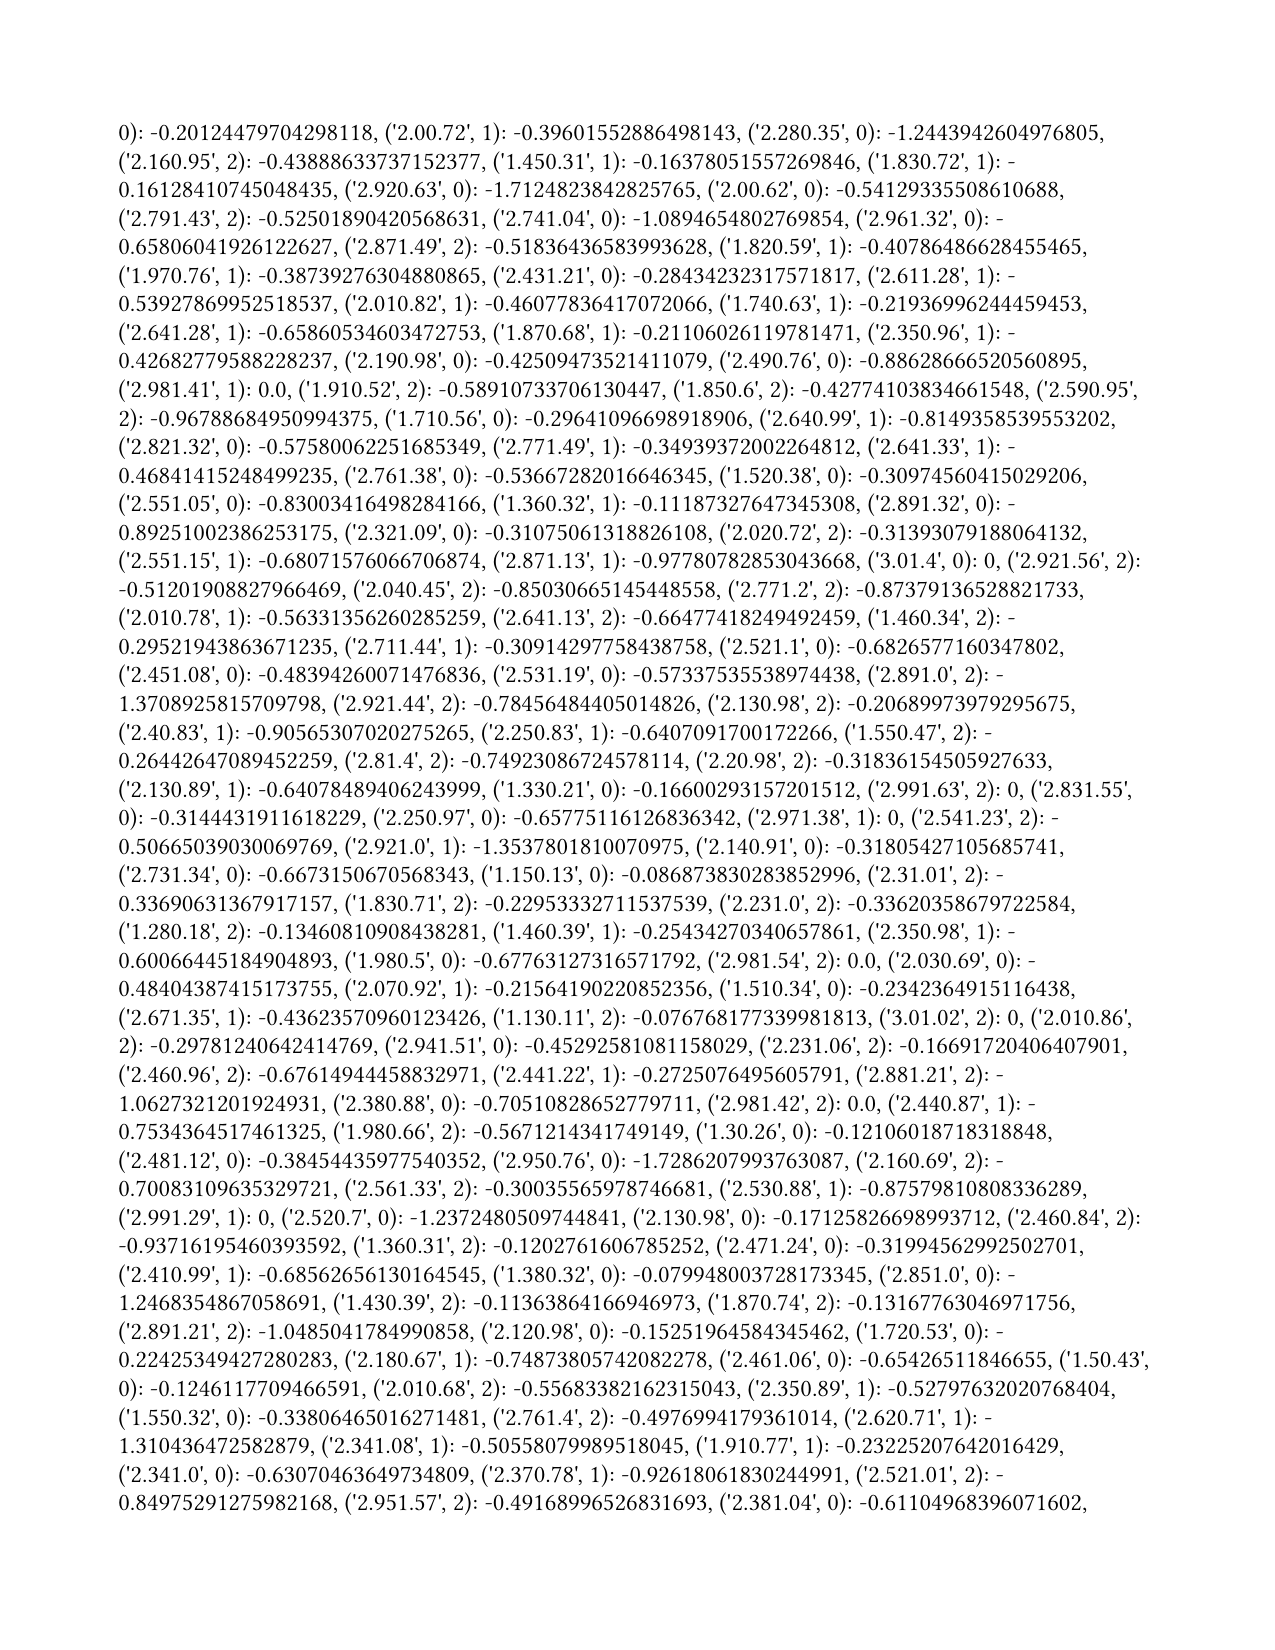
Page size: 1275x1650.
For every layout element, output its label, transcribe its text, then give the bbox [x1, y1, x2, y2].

text 0): -0.20124479704298118, ('2.00.72', 1): -0.39601552886498143, ('2.280.35', 0): -1.2443942604976805, ('2.160.95', 2): -0.43888633737152377, ('1.450.31', 1): -0.16378051557269846, ('1.830.72', 1): -0.16128410745048435, ('2.920.63', 0): -1.7124823842825765, ('2.00.62', 0): -0.54129335508610688, ('2.791.43', 2): -0.52501890420568631, ('2.741.04', 0): -1.0894654802769854, ('2.961.32', 0): -0.65806041926122627, ('2.871.49', 2): -0.51836436583993628, ('1.820.59', 1): -0.40786486628455465, ('1.970.76', 1): -0.38739276304880865, ('2.431.21', 0): -0.28434232317571817, ('2.611.28', 1): -0.53927869952518537, ('2.010.82', 1): -0.46077836417072066, ('1.740.63', 1): -0.21936996244459453, ('2.641.28', 1): -0.65860534603472753, ('1.870.68', 1): -0.21106026119781471, ('2.350.96', 1): -0.42682779588228237, ('2.190.98', 0): -0.42509473521411079, ('2.490.76', 0): -0.88628666520560895, ('2.981.41', 1): 0.0, ('1.910.52', 2): -0.58910733706130447, ('1.850.6', 2): -0.42774103834661548, ('2.590.95', 2): -0.96788684950994375, ('1.710.56', 0): -0.29641096698918906, ('2.640.99', 1): -0.8149358539553202, ('2.821.32', 0): -0.57580062251685349, ('2.771.49', 1): -0.34939372002264812, ('2.641.33', 1): -0.46841415248499235, ('2.761.38', 0): -0.53667282016646345, ('1.520.38', 0): -0.30974560415029206, ('2.551.05', 0): -0.83003416498284166, ('1.360.32', 1): -0.11187327647345308, ('2.891.32', 0): -0.89251002386253175, ('2.321.09', 0): -0.31075061318826108, ('2.020.72', 2): -0.31393079188064132, ('2.551.15', 1): -0.68071576066706874, ('2.871.13', 1): -0.97780782853043668, ('3.01.4', 0): 0, ('2.921.56', 2): -0.51201908827966469, ('2.040.45', 2): -0.85030665145448558, ('2.771.2', 2): -0.87379136528821733, ('2.010.78', 1): -0.56331356260285259, ('2.641.13', 2): -0.66477418249492459, ('1.460.34', 2): -0.29521943863671235, ('2.711.44', 1): -0.30914297758438758, ('2.521.1', 0): -0.6826577160347802, ('2.451.08', 0): -0.48394260071476836, ('2.531.19', 0): -0.57337535538974438, ('2.891.0', 2): -1.3708925815709798, ('2.921.44', 2): -0.78456484405014826, ('2.130.98', 2): -0.20689973979295675, ('2.40.83', 1): -0.90565307020275265, ('2.250.83', 1): -0.6407091700172266, ('1.550.47', 2): -0.26442647089452259, ('2.81.4', 2): -0.74923086724578114, ('2.20.98', 2): -0.31836154505927633, ('2.130.89', 1): -0.64078489406243999, ('1.330.21', 0): -0.16600293157201512, ('2.991.63', 2): 0, ('2.831.55', 0): -0.3144431911618229, ('2.250.97', 0): -0.65775116126836342, ('2.971.38', 1): 0, ('2.541.23', 2): -0.50665039030069769, ('2.921.0', 1): -1.3537801810070975, ('2.140.91', 0): -0.31805427105685741, ('2.731.34', 0): -0.6673150670568343, ('1.150.13', 0): -0.086873830283852996, ('2.31.01', 2): -0.33690631367917157, ('1.830.71', 2): -0.22953332711537539, ('2.231.0', 2): -0.33620358679722584, ('1.280.18', 2): -0.13460810908438281, ('1.460.39', 1): -0.25434270340657861, ('2.350.98', 1): -0.60066445184904893, ('1.980.5', 0): -0.67763127316571792, ('2.981.54', 2): 0.0, ('2.030.69', 0): -0.48404387415173755, ('2.070.92', 1): -0.21564190220852356, ('1.510.34', 0): -0.2342364915116438, ('2.671.35', 1): -0.43623570960123426, ('1.130.11', 2): -0.076768177339981813, ('3.01.02', 2): 0, ('2.010.86', 2): -0.29781240642414769, ('2.941.51', 0): -0.45292581081158029, ('2.231.06', 2): -0.16691720406407901, ('2.460.96', 2): -0.67614944458832971, ('2.441.22', 1): -0.2725076495605791, ('2.881.21', 2): -1.0627321201924931, ('2.380.88', 0): -0.70510828652779711, ('2.981.42', 2): 0.0, ('2.440.87', 1): -0.7534364517461325, ('1.980.66', 2): -0.5671214341749149, ('1.30.26', 0): -0.12106018718318848, ('2.481.12', 0): -0.38454435977540352, ('2.950.76', 0): -1.7286207993763087, ('2.160.69', 2): -0.70083109635329721, ('2.561.33', 2): -0.30035565978746681, ('2.530.88', 1): -0.87579810808336289, ('2.991.29', 1): 0, ('2.520.7', 0): -1.2372480509744841, ('2.130.98', 0): -0.17125826698993712, ('2.460.84', 2): -0.93716195460393592, ('1.360.31', 2): -0.1202761606785252, ('2.471.24', 0): -0.31994562992502701, ('2.410.99', 1): -0.68562656130164545, ('1.380.32', 0): -0.079948003728173345, ('2.851.0', 0): -1.2468354867058691, ('1.430.39', 2): -0.11363864166946973, ('1.870.74', 2): -0.13167763046971756, ('2.891.21', 2): -1.0485041784990858, ('2.120.98', 0): -0.15251964584345462, ('1.720.53', 0): -0.22425349427280283, ('2.180.67', 1): -0.74873805742082278, ('2.461.06', 0): -0.65426511846655, ('1.50.43', 0): -0.1246117709466591, ('2.010.68', 2): -0.55683382162315043, ('2.350.89', 1): -0.52797632020768404, ('1.550.32', 0): -0.33806465016271481, ('2.761.4', 2): -0.4976994179361014, ('2.620.71', 1): -1.310436472582879, ('2.341.08', 1): -0.50558079989518045, ('1.910.77', 1): -0.23225207642016429, ('2.341.0', 0): -0.63070463649734809, ('2.370.78', 1): -0.92618061830244991, ('2.521.01', 2): -0.84975291275982168, ('2.951.57', 2): -0.49168996526831693, ('2.381.04', 0): -0.61104968396071602, [118, 118, 1157, 1517]
